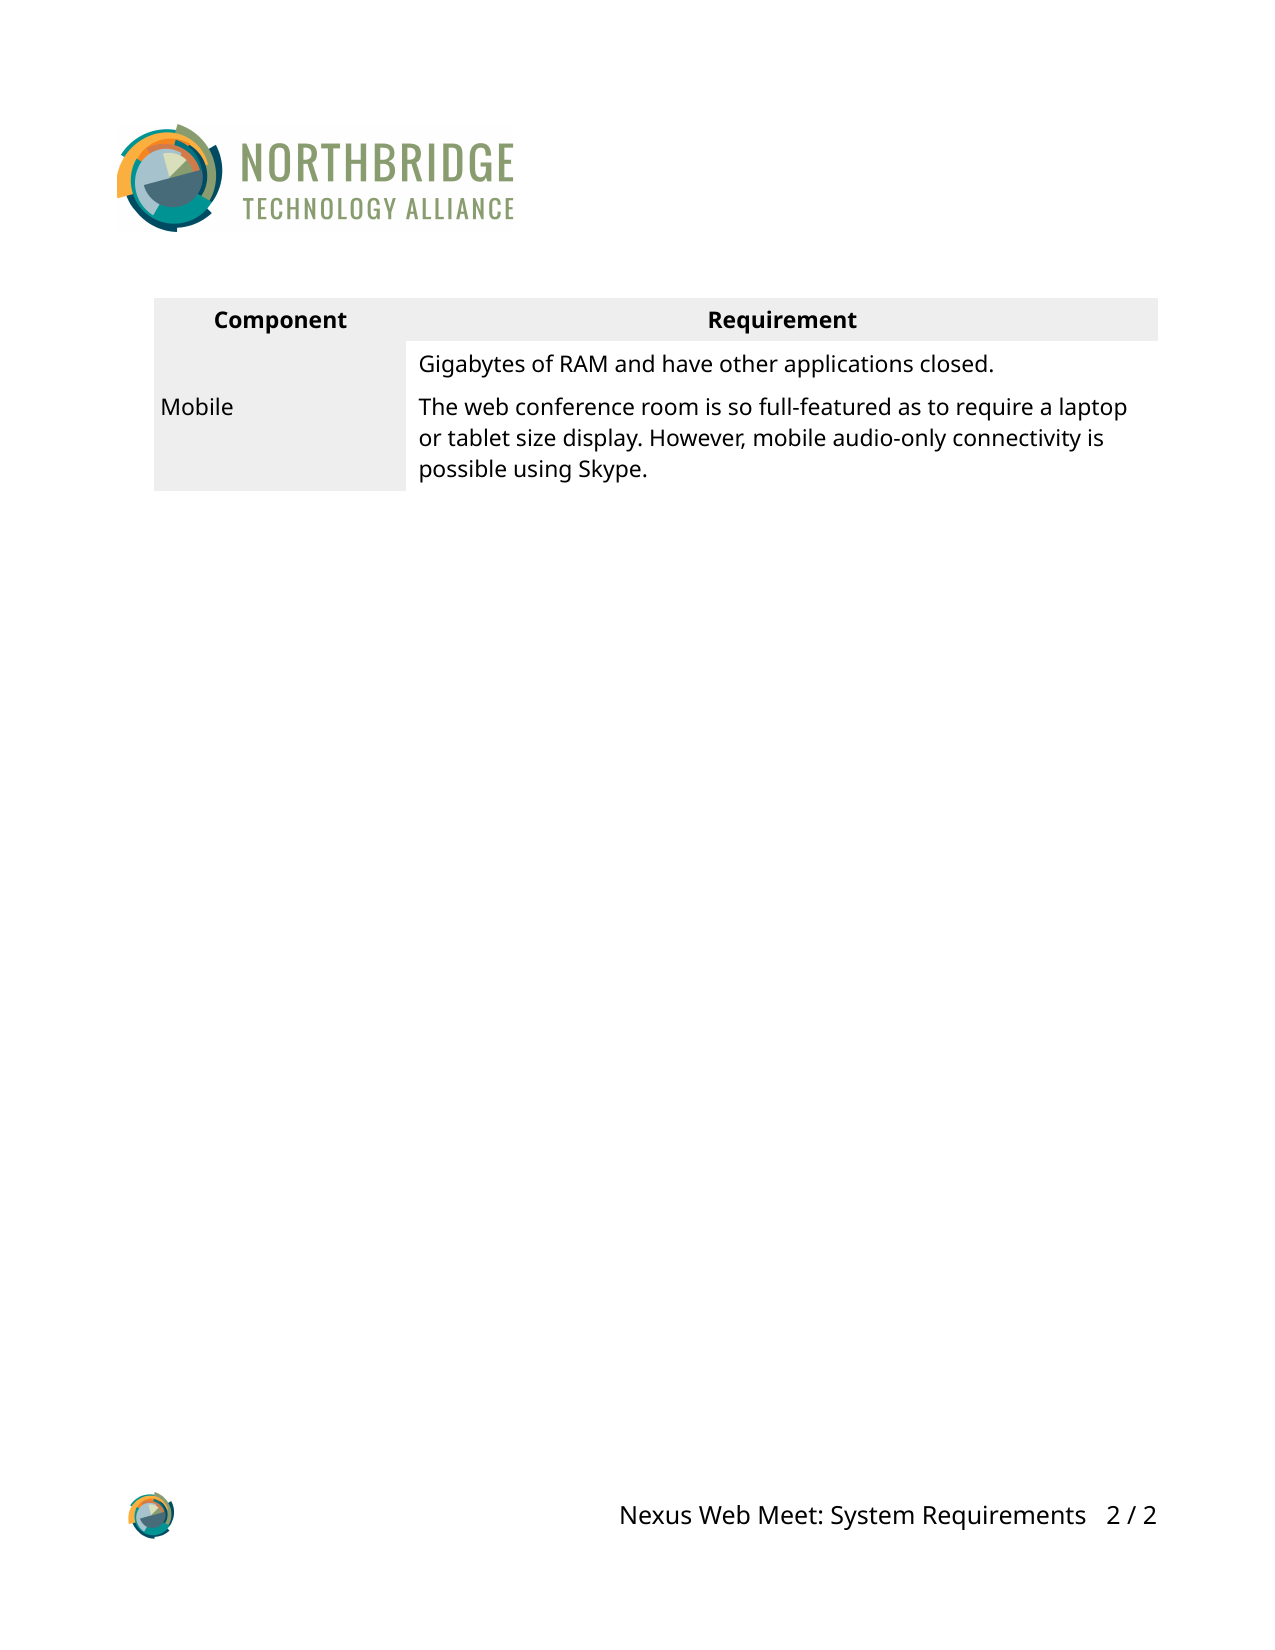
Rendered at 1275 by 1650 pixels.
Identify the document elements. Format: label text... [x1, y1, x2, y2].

table_header Requirement [406, 298, 1158, 341]
picture [128, 1492, 175, 1539]
table_cell Mobile [154, 385, 406, 491]
table_cell The web conference room is so full-featured as to require a laptop or tablet size display. However, mobile audio-only connectivity is possible using Skype. [406, 385, 1158, 491]
table_cell [154, 341, 406, 385]
picture [117, 124, 514, 232]
table_cell Gigabytes of RAM and have other applications closed. [406, 341, 1158, 385]
table_header Component [154, 298, 406, 341]
